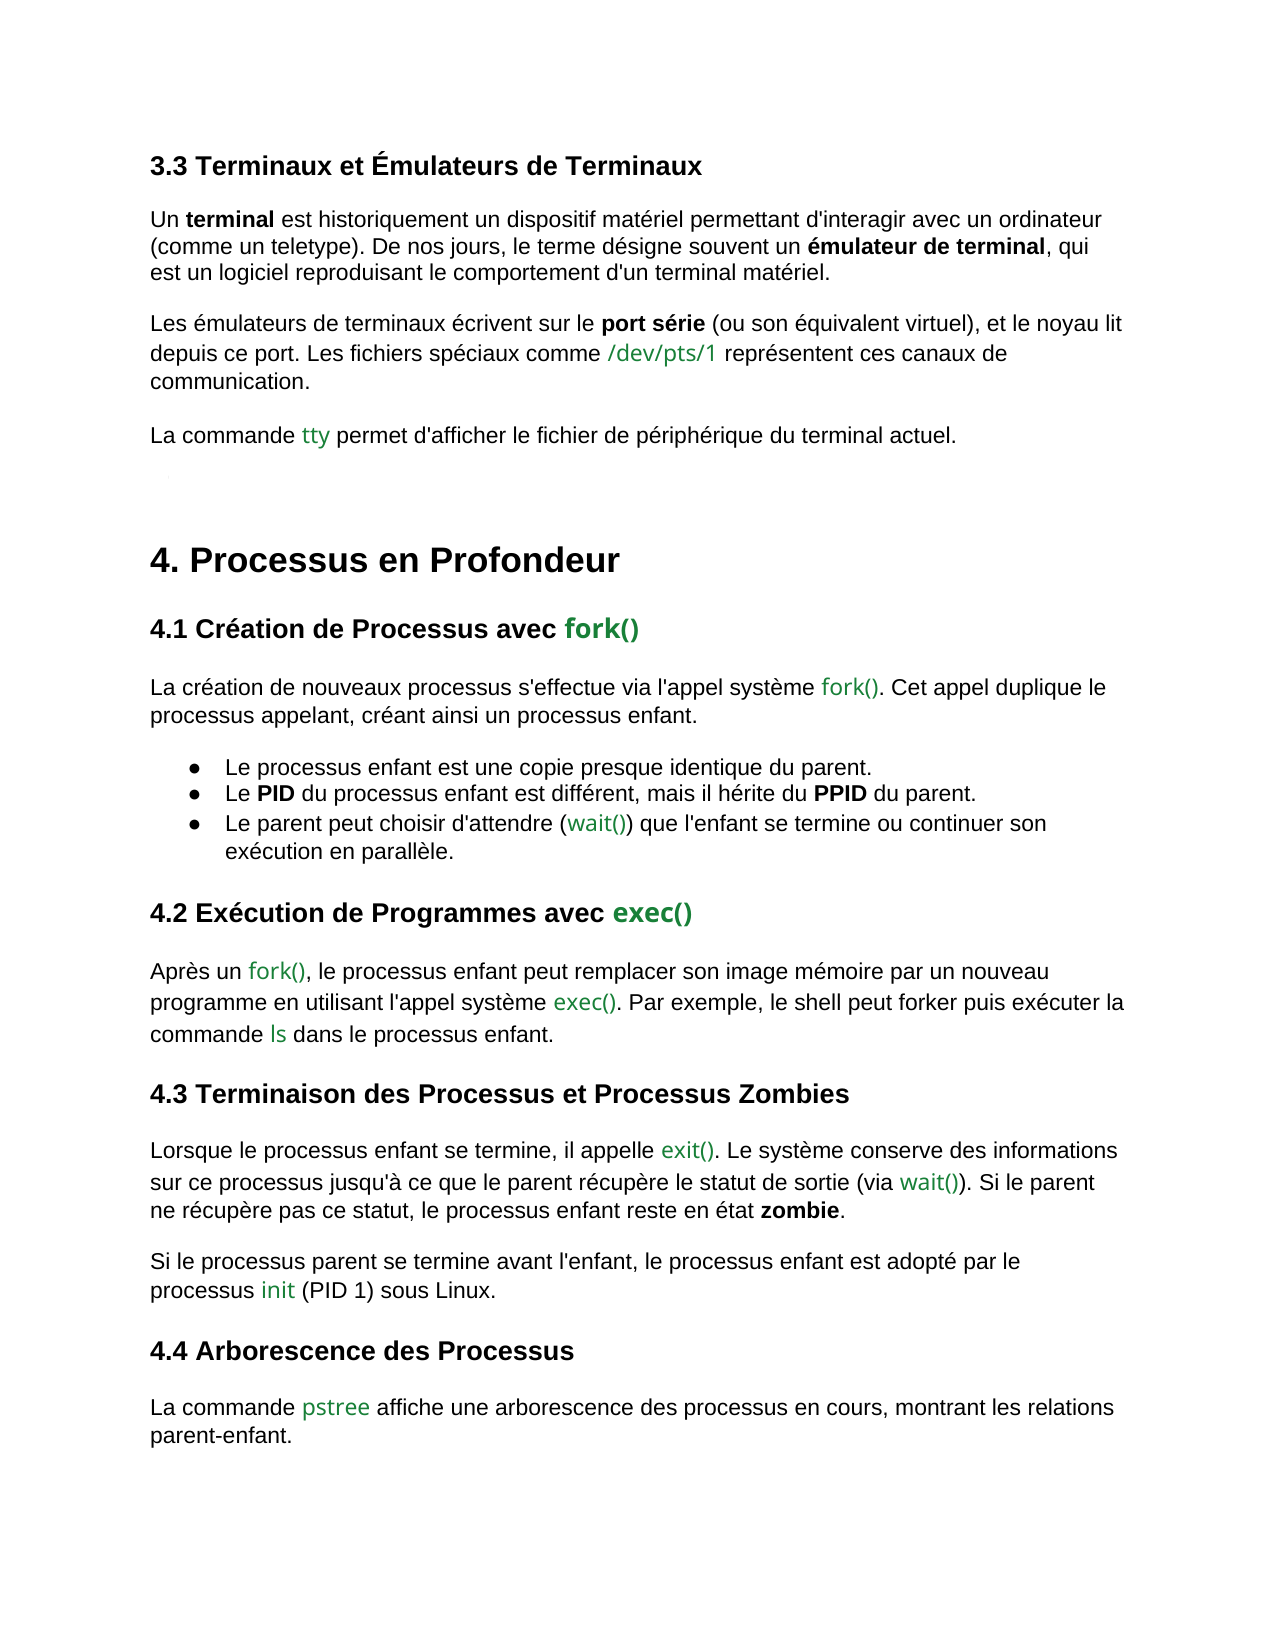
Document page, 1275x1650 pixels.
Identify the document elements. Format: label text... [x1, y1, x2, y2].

subtitle 4.3 Terminaison des Processus et Processus Zombies [150, 1078, 1125, 1109]
text Si le processus parent se termine avant l'enfant, le processus enfant est adopté par le processus init (PID 1) sous Linux. [150, 1248, 1125, 1306]
text Un terminal est historiquement un dispositif matériel permettant d'interagir avec un ordinateur (comme un teletype). De nos jours, le terme désigne souvent un émulateur de terminal, qui est un logiciel reproduisant le comportement d'un terminal matériel. [150, 206, 1125, 285]
list Le PID du processus enfant est différent, mais il hérite du PPID du parent. [187, 780, 1125, 806]
text Lorsque le processus enfant se termine, il appelle exit(). Le système conserve des informations sur ce processus jusqu'à ce que le parent récupère le statut de sortie (via wait()). Si le parent ne récupère pas ce statut, le processus enfant reste en état zombie. [150, 1134, 1125, 1223]
list Le processus enfant est une copie presque identique du parent. [187, 754, 1125, 780]
text La création de nouveaux processus s'effectue via l'appel système fork(). Cet appel duplique le processus appelant, créant ainsi un processus enfant. [150, 671, 1125, 729]
text Les émulateurs de terminaux écrivent sur le port série (ou son équivalent virtuel), et le noyau lit depuis ce port. Les fichiers spéciaux comme /dev/pts/1 représentent ces canaux de communication. [150, 310, 1125, 394]
list Le parent peut choisir d'attendre (wait()) que l'enfant se termine ou continuer son exécution en parallèle. [187, 806, 1125, 864]
subtitle 4.4 Arborescence des Processus [150, 1335, 1125, 1366]
subtitle 4. Processus en Profondeur [150, 539, 1125, 580]
subtitle 4.2 Exécution de Programmes avec exec() [150, 893, 1125, 930]
subtitle 4.1 Création de Processus avec fork() [150, 609, 1125, 646]
subtitle 3.3 Terminaux et Émulateurs de Terminaux [150, 150, 1125, 181]
text Après un fork(), le processus enfant peut remplacer son image mémoire par un nouveau programme en utilisant l'appel système exec(). Par exemple, le shell peut forker puis exécuter la commande ls dans le processus enfant. [150, 955, 1125, 1049]
text La commande pstree affiche une arborescence des processus en cours, montrant les relations parent-enfant. [150, 1391, 1125, 1449]
text La commande tty permet d'afficher le fichier de périphérique du terminal actuel. [150, 419, 1125, 451]
